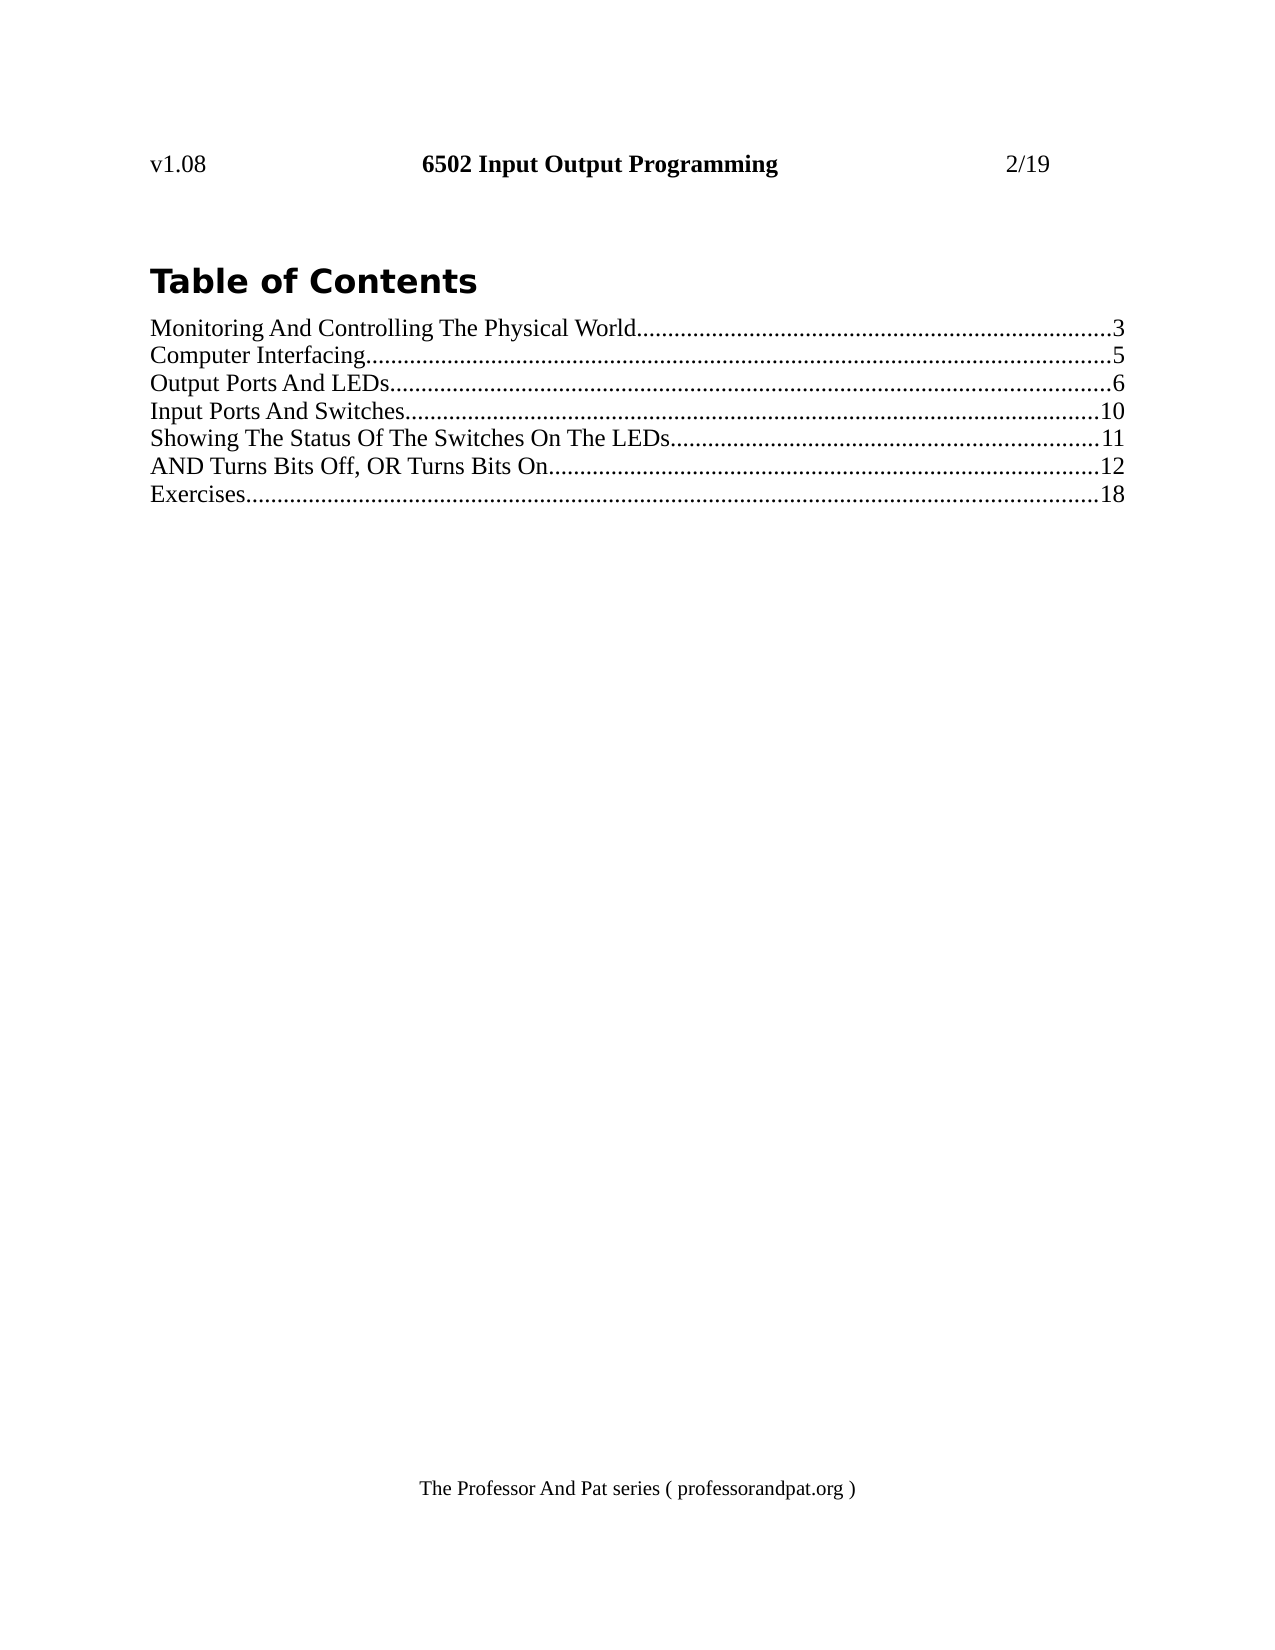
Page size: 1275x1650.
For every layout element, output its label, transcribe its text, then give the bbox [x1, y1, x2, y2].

text Output Ports And LEDs 6 [150, 369, 1125, 397]
text Input Ports And Switches 10 [150, 397, 1125, 424]
text Showing The Status Of The Switches On The LEDs 11 [150, 424, 1125, 452]
text Exercises 18 [150, 480, 1125, 508]
text Monitoring And Controlling The Physical World 3 [150, 314, 1125, 341]
text Computer Interfacing 5 [150, 341, 1125, 369]
text AND Turns Bits Off, OR Turns Bits On 12 [150, 452, 1125, 480]
subtitle Table of Contents [150, 263, 1125, 301]
